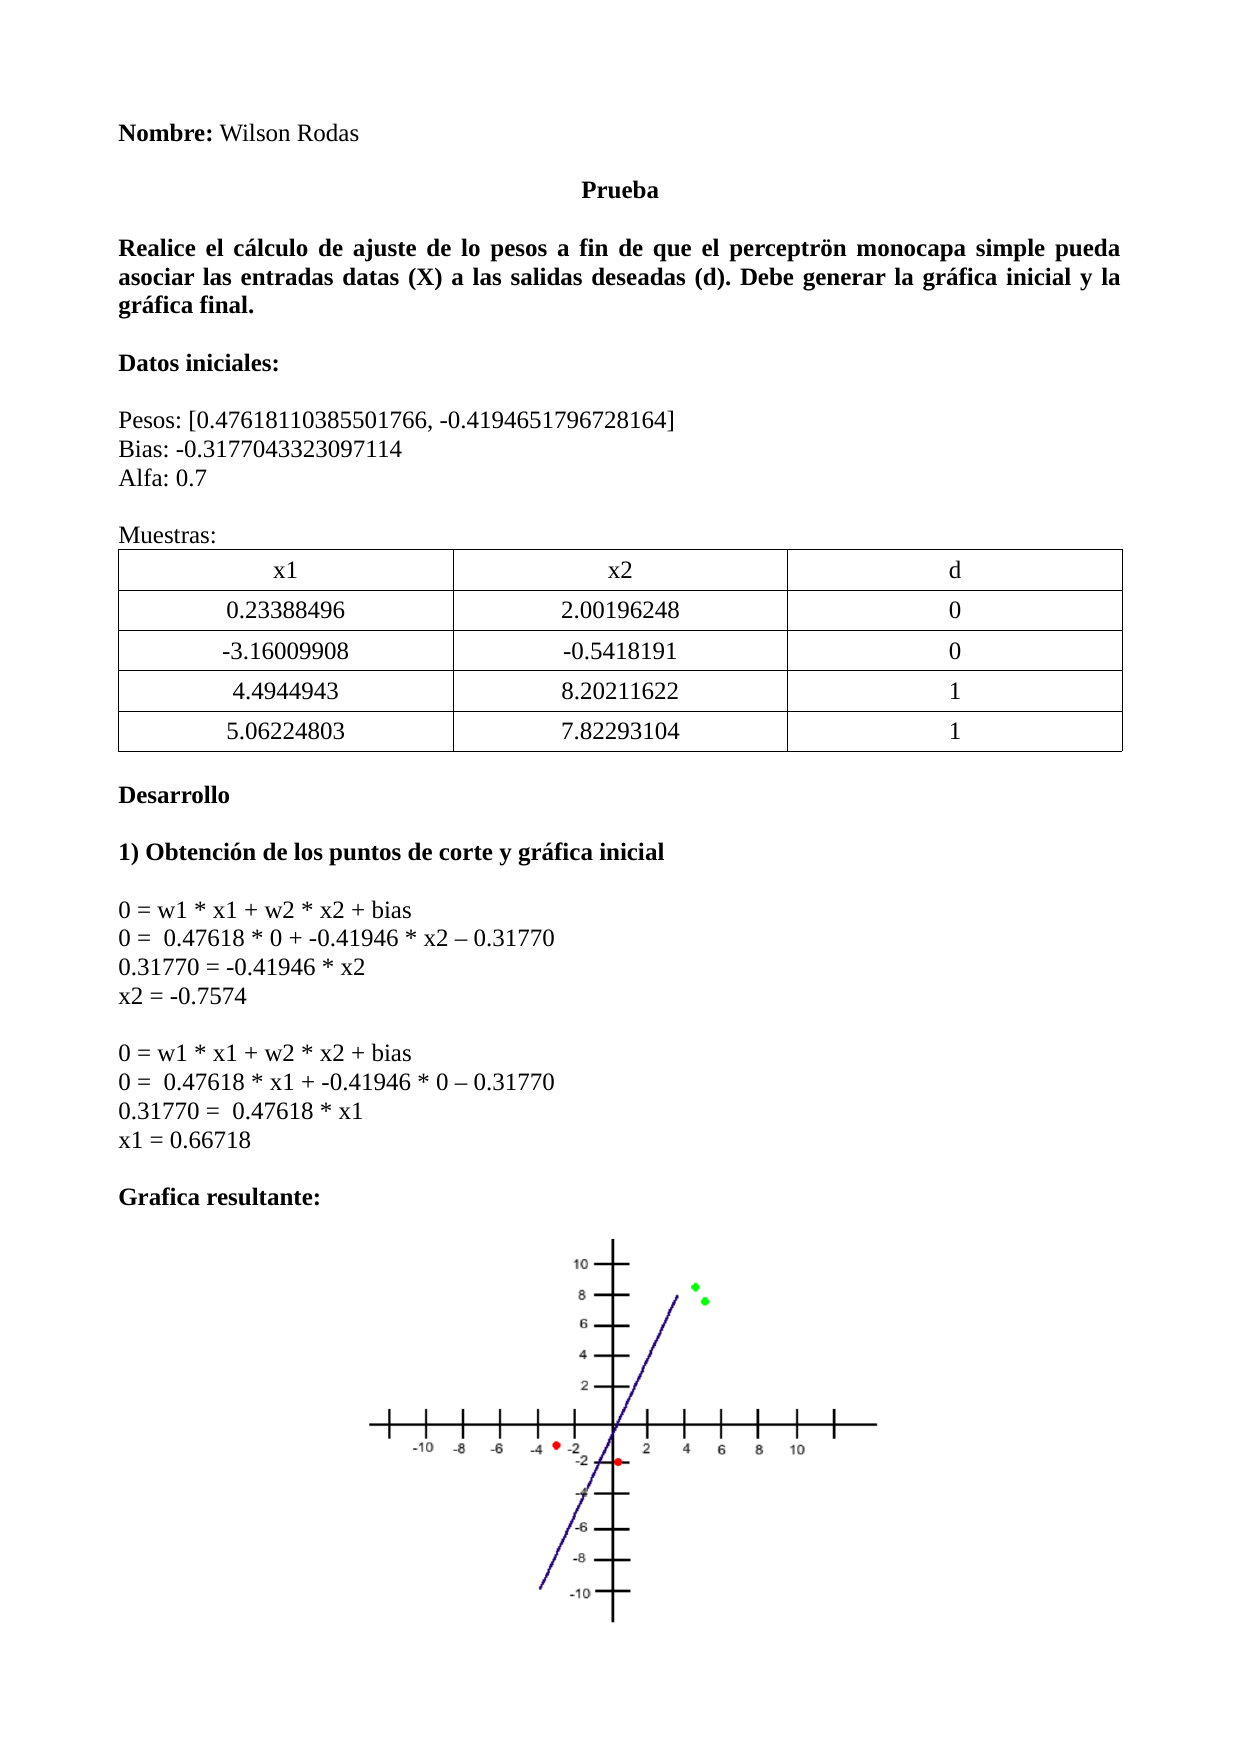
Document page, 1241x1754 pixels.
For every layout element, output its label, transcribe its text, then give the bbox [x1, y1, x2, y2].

table_cell 4.4944943 [119, 671, 453, 711]
table_cell 7.82293104 [454, 712, 787, 751]
table_cell 1 [788, 712, 1122, 751]
text 1) Obtención de los puntos de corte y gráfica inicial [118, 837, 1122, 866]
text x2 = -0.7574 [118, 981, 1122, 1010]
text Grafica resultante: [118, 1182, 1122, 1211]
table_header d [788, 550, 1122, 590]
text 0 = w1 * x1 + w2 * x2 + bias [118, 895, 1122, 923]
text Datos iniciales: [118, 348, 1122, 377]
table_cell 0 [788, 591, 1122, 630]
text 0 = 0.47618 * 0 + -0.41946 * x2 – 0.31770 [118, 923, 1122, 952]
table_header x2 [454, 550, 787, 590]
text Realice el cálculo de ajuste de lo pesos a fin de que el perceptrön monocapa simple pueda asociar las entradas datas (X) a las salidas deseadas (d). Debe generar la gráfica inicial y la gráfica final. [118, 233, 1122, 319]
picture [354, 1239, 886, 1631]
table_cell 5.06224803 [119, 712, 453, 751]
text Bias: -0.3177043323097114 [118, 434, 1122, 463]
text Alfa: 0.7 [118, 463, 1122, 492]
table_cell 1 [788, 671, 1122, 711]
text 0.31770 = -0.41946 * x2 [118, 952, 1122, 981]
table_cell -3.16009908 [119, 631, 453, 670]
table_header x1 [119, 550, 453, 590]
text Muestras: [118, 521, 1122, 549]
table_cell 0.23388496 [119, 591, 453, 630]
table_cell 8.20211622 [454, 671, 787, 711]
text 0.31770 = 0.47618 * x1 [118, 1096, 1122, 1125]
table_cell 2.00196248 [454, 591, 787, 630]
text Nombre: Wilson Rodas [118, 118, 1122, 147]
text 0 = w1 * x1 + w2 * x2 + bias [118, 1038, 1122, 1067]
table_cell 0 [788, 631, 1122, 670]
text Prueba [118, 176, 1122, 204]
text 0 = 0.47618 * x1 + -0.41946 * 0 – 0.31770 [118, 1067, 1122, 1096]
table_cell -0.5418191 [454, 631, 787, 670]
text Pesos: [0.47618110385501766, -0.4194651796728164] [118, 406, 1122, 434]
text Desarrollo [118, 780, 1122, 808]
text x1 = 0.66718 [118, 1125, 1122, 1153]
